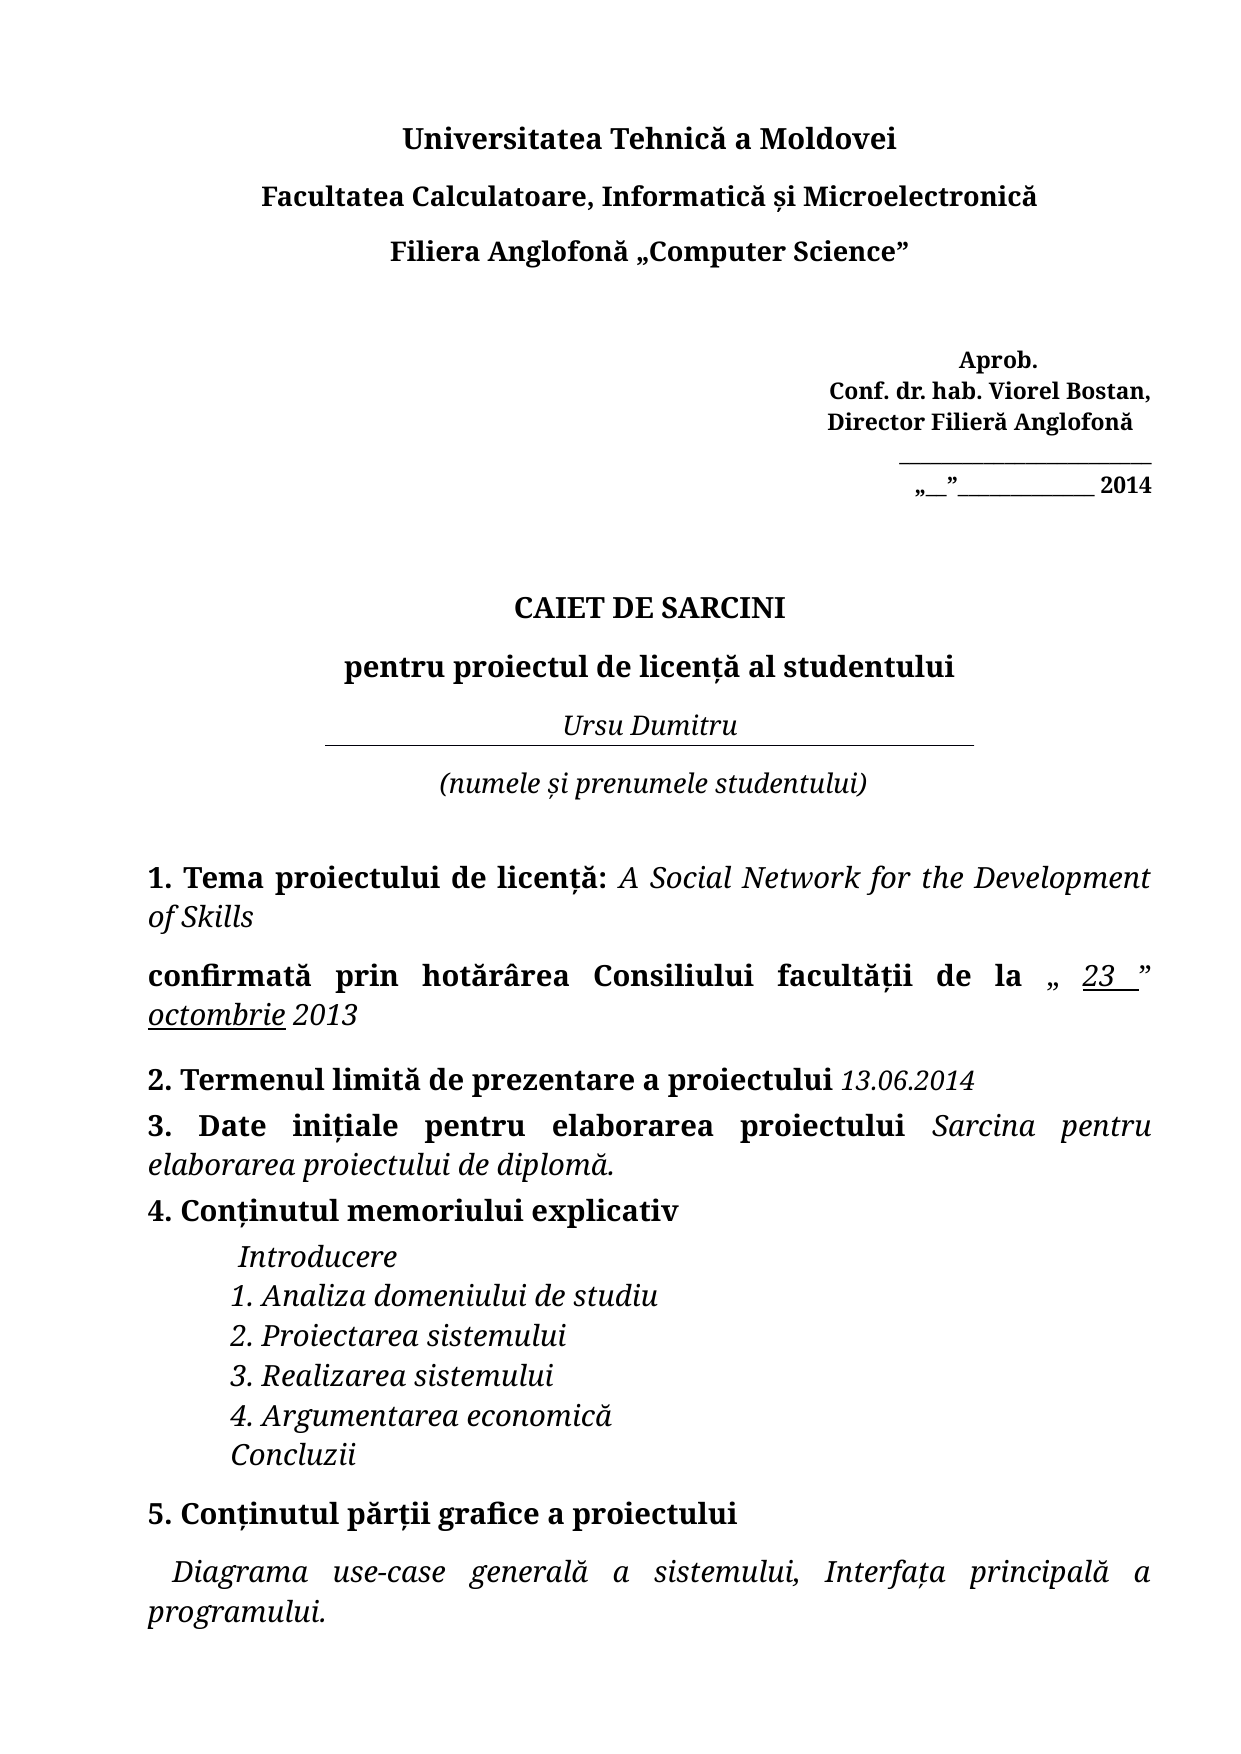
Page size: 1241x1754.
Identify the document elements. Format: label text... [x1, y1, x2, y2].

text (numele și prenumele studentului) [148, 765, 1152, 802]
text Director Filieră Anglofonă [148, 406, 1152, 437]
text Facultatea Calculatoare, Informatică și Microelectronică [148, 178, 1152, 214]
text pentru proiectul de licență al studentului [148, 647, 1152, 686]
text 2. Termenul limită de prezentare a proiectului 13.06.2014 [148, 1059, 1152, 1099]
text „__”_____________ 2014 [148, 468, 1152, 500]
text 3. Date inițiale pentru elaborarea proiectului Sarcina pentru elaborarea proiectului de diplomă. [148, 1105, 1152, 1184]
text Diagrama use-case generală a sistemului, Interfața principală a programului. [148, 1551, 1152, 1631]
text Concluzii [148, 1434, 1152, 1474]
text Universitatea Tehnică a Moldovei [148, 118, 1152, 158]
text Ursu Dumitru [325, 706, 974, 745]
text CAIET DE SARCINI [148, 587, 1152, 627]
text 2. Proiectarea sistemului [148, 1315, 1152, 1355]
text Conf. dr. hab. Viorel Bostan, [148, 375, 1152, 406]
text 4. Conținutul memoriului explicativ [148, 1190, 1152, 1230]
text confirmată prin hotărârea Consiliului facultății de la „ 23 ” octombrie 2013 [148, 955, 1152, 1034]
text 1. Tema proiectului de licență: A Social Network for the Development of Skills [148, 857, 1152, 936]
text Aprob. [148, 343, 1152, 375]
text 1. Analiza domeniului de studiu [148, 1276, 1152, 1315]
text 5. Conținutul părții grafice a proiectului [148, 1493, 1152, 1533]
text ________________________ [148, 437, 1152, 468]
text 3. Realizarea sistemului [148, 1355, 1152, 1395]
text Filiera Anglofonă „Computer Science” [148, 233, 1152, 270]
text Introducere [148, 1236, 1152, 1276]
text 4. Argumentarea economică [148, 1395, 1152, 1434]
